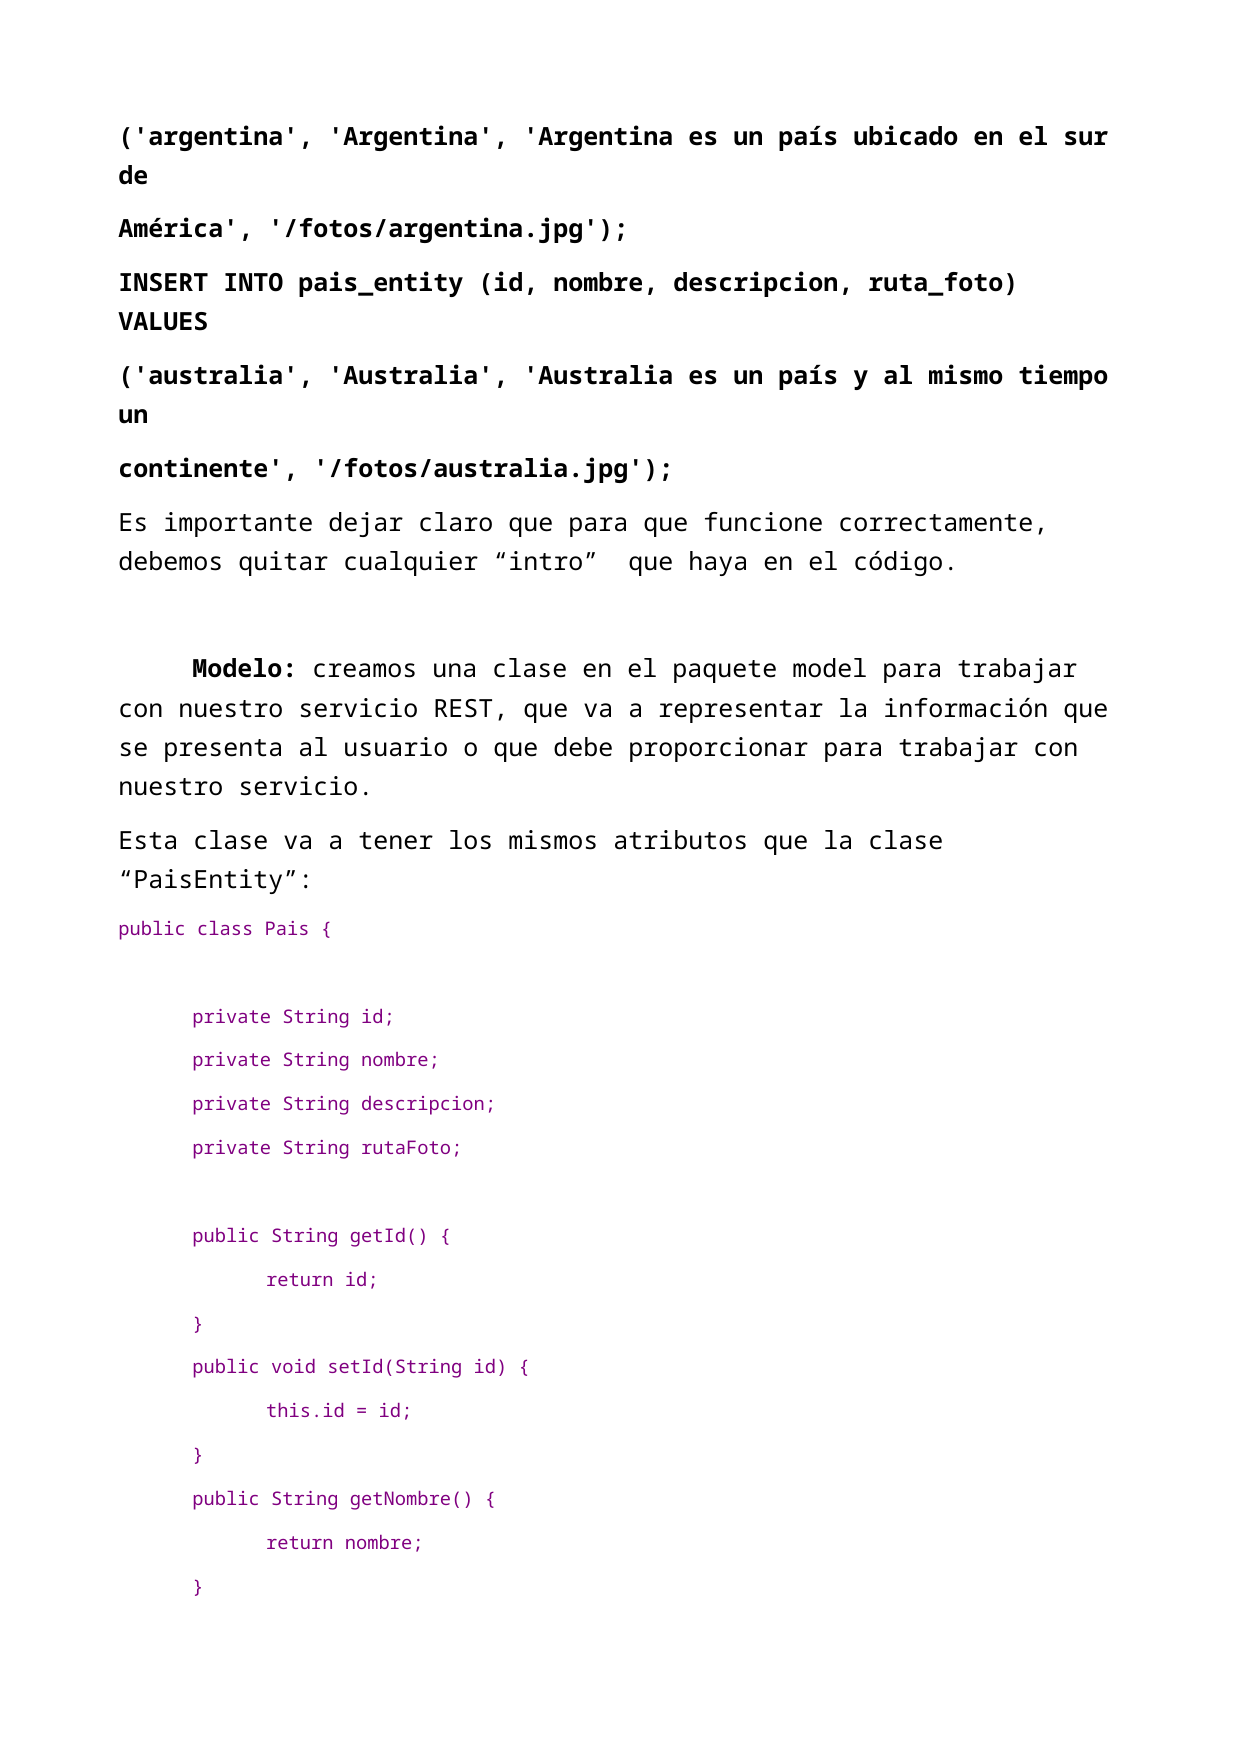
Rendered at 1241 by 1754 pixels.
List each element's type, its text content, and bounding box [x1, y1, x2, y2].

text this.id = id; [118, 1398, 1122, 1423]
text } [118, 1441, 1122, 1467]
text return id; [118, 1266, 1122, 1292]
text private String rutaFoto; [118, 1134, 1122, 1160]
text return nombre; [118, 1529, 1122, 1555]
text ('australia', 'Australia', 'Australia es un país y al mismo tiempo un [118, 358, 1122, 431]
text América', '/fotos/argentina.jpg'); [118, 211, 1122, 245]
text private String descripcion; [118, 1091, 1122, 1116]
text continente', '/fotos/australia.jpg'); [118, 451, 1122, 485]
text Esta clase va a tener los mismos atributos que la clase “PaisEntity”: [118, 822, 1122, 896]
text Modelo: creamos una clase en el paquete model para trabajar con nuestro servicio REST, que va a representar la información que se presenta al usuario o que debe proporcionar para trabajar con nuestro servicio. [118, 651, 1122, 803]
text public String getId() { [118, 1222, 1122, 1248]
text } [118, 1573, 1122, 1598]
text } [118, 1310, 1122, 1335]
text public void setId(String id) { [118, 1354, 1122, 1379]
text Es importante dejar claro que para que funcione correctamente, debemos quitar cualquier “intro” que haya en el código. [118, 504, 1122, 578]
text ('argentina', 'Argentina', 'Argentina es un país ubicado en el sur de [118, 118, 1122, 191]
text INSERT INTO pais_entity (id, nombre, descripcion, ruta_foto) VALUES [118, 265, 1122, 338]
text private String nombre; [118, 1047, 1122, 1072]
text public class Pais { [118, 915, 1122, 941]
text public String getNombre() { [118, 1485, 1122, 1511]
text private String id; [118, 1003, 1122, 1028]
